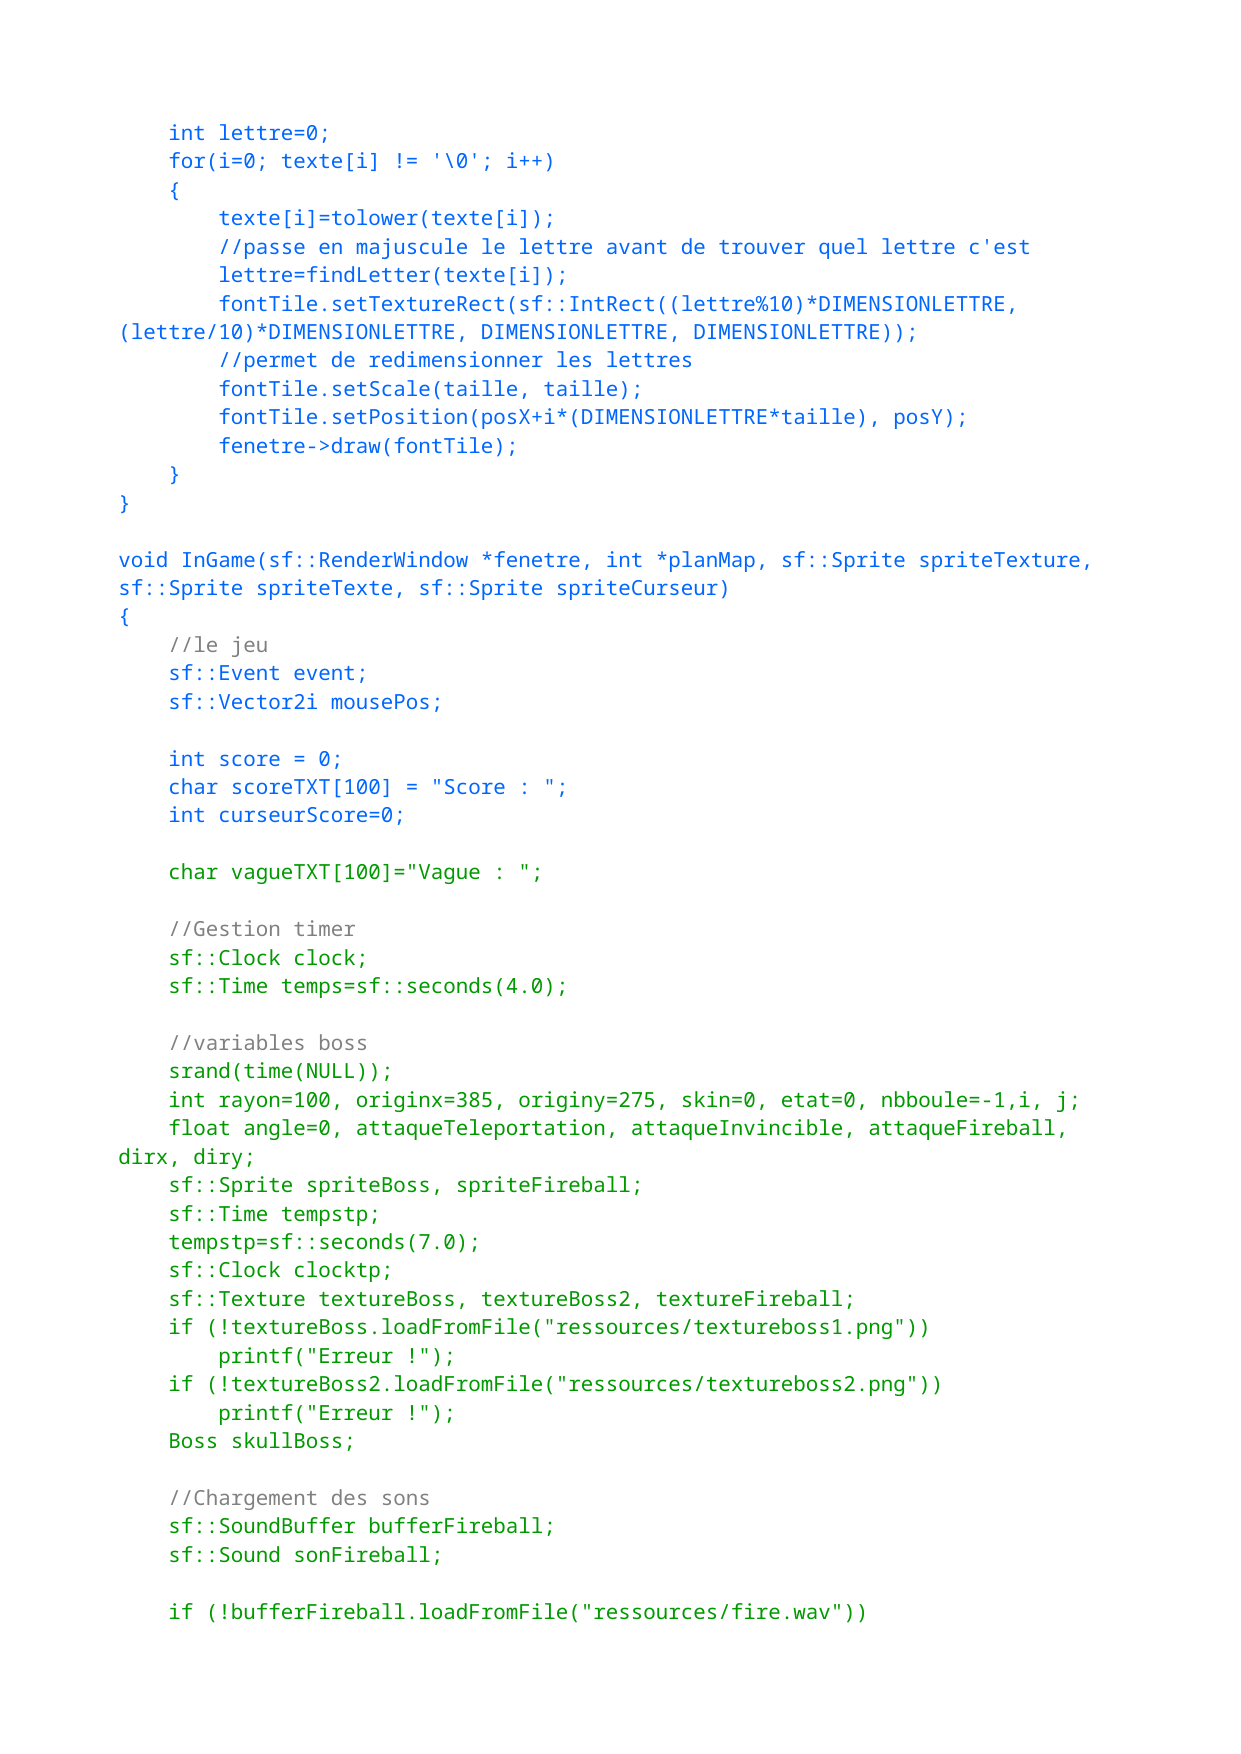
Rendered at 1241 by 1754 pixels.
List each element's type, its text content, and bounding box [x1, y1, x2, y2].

text sf::Clock clock; [118, 943, 1122, 971]
text } [118, 488, 1122, 516]
text int rayon=100, originx=385, originy=275, skin=0, etat=0, nbboule=-1,i, j; [118, 1085, 1122, 1113]
text //permet de redimensionner les lettres [118, 346, 1122, 374]
text float angle=0, attaqueTeleportation, attaqueInvincible, attaqueFireball, dirx, diry; [118, 1113, 1122, 1170]
text texte[i]=tolower(texte[i]); [118, 203, 1122, 232]
text sf::Clock clocktp; [118, 1256, 1122, 1284]
text printf("Erreur !"); [118, 1398, 1122, 1426]
text //Gestion timer [118, 914, 1122, 943]
text printf("Erreur !"); [118, 1341, 1122, 1369]
text fenetre->draw(fontTile); [118, 431, 1122, 459]
text sf::Event event; [118, 658, 1122, 687]
text fontTile.setScale(taille, taille); [118, 374, 1122, 402]
text fontTile.setPosition(posX+i*(DIMENSIONLETTRE*taille), posY); [118, 402, 1122, 431]
text sf::Texture textureBoss, textureBoss2, textureFireball; [118, 1284, 1122, 1312]
text char scoreTXT[100] = "Score : "; [118, 772, 1122, 801]
text tempstp=sf::seconds(7.0); [118, 1227, 1122, 1256]
text //le jeu [118, 630, 1122, 658]
text if (!textureBoss2.loadFromFile("ressources/textureboss2.png")) [118, 1369, 1122, 1398]
text if (!textureBoss.loadFromFile("ressources/textureboss1.png")) [118, 1312, 1122, 1341]
text } [118, 459, 1122, 488]
text sf::SoundBuffer bufferFireball; [118, 1512, 1122, 1540]
text srand(time(NULL)); [118, 1057, 1122, 1085]
text lettre=findLetter(texte[i]); [118, 260, 1122, 289]
text sf::Time temps=sf::seconds(4.0); [118, 971, 1122, 1000]
text int curseurScore=0; [118, 801, 1122, 829]
text sf::Vector2i mousePos; [118, 687, 1122, 715]
text //variables boss [118, 1028, 1122, 1057]
text sf::Sprite spriteBoss, spriteFireball; [118, 1170, 1122, 1199]
text for(i=0; texte[i] != '\0'; i++) [118, 147, 1122, 175]
text char vagueTXT[100]="Vague : "; [118, 857, 1122, 886]
text //Chargement des sons [118, 1483, 1122, 1512]
text fontTile.setTextureRect(sf::IntRect((lettre%10)*DIMENSIONLETTRE, (lettre/10)*DIMENSIONLETTRE, DIMENSIONLETTRE, DIMENSIONLETTRE)); [118, 289, 1122, 346]
text if (!bufferFireball.loadFromFile("ressources/fire.wav")) [118, 1597, 1122, 1625]
text int lettre=0; [118, 118, 1122, 147]
text Boss skullBoss; [118, 1426, 1122, 1455]
text sf::Time tempstp; [118, 1199, 1122, 1227]
text int score = 0; [118, 744, 1122, 772]
text //passe en majuscule le lettre avant de trouver quel lettre c'est [118, 232, 1122, 260]
text sf::Sound sonFireball; [118, 1540, 1122, 1568]
text { [118, 602, 1122, 630]
text void InGame(sf::RenderWindow *fenetre, int *planMap, sf::Sprite spriteTexture, sf::Sprite spriteTexte, sf::Sprite spriteCurseur) [118, 545, 1122, 602]
text { [118, 175, 1122, 203]
